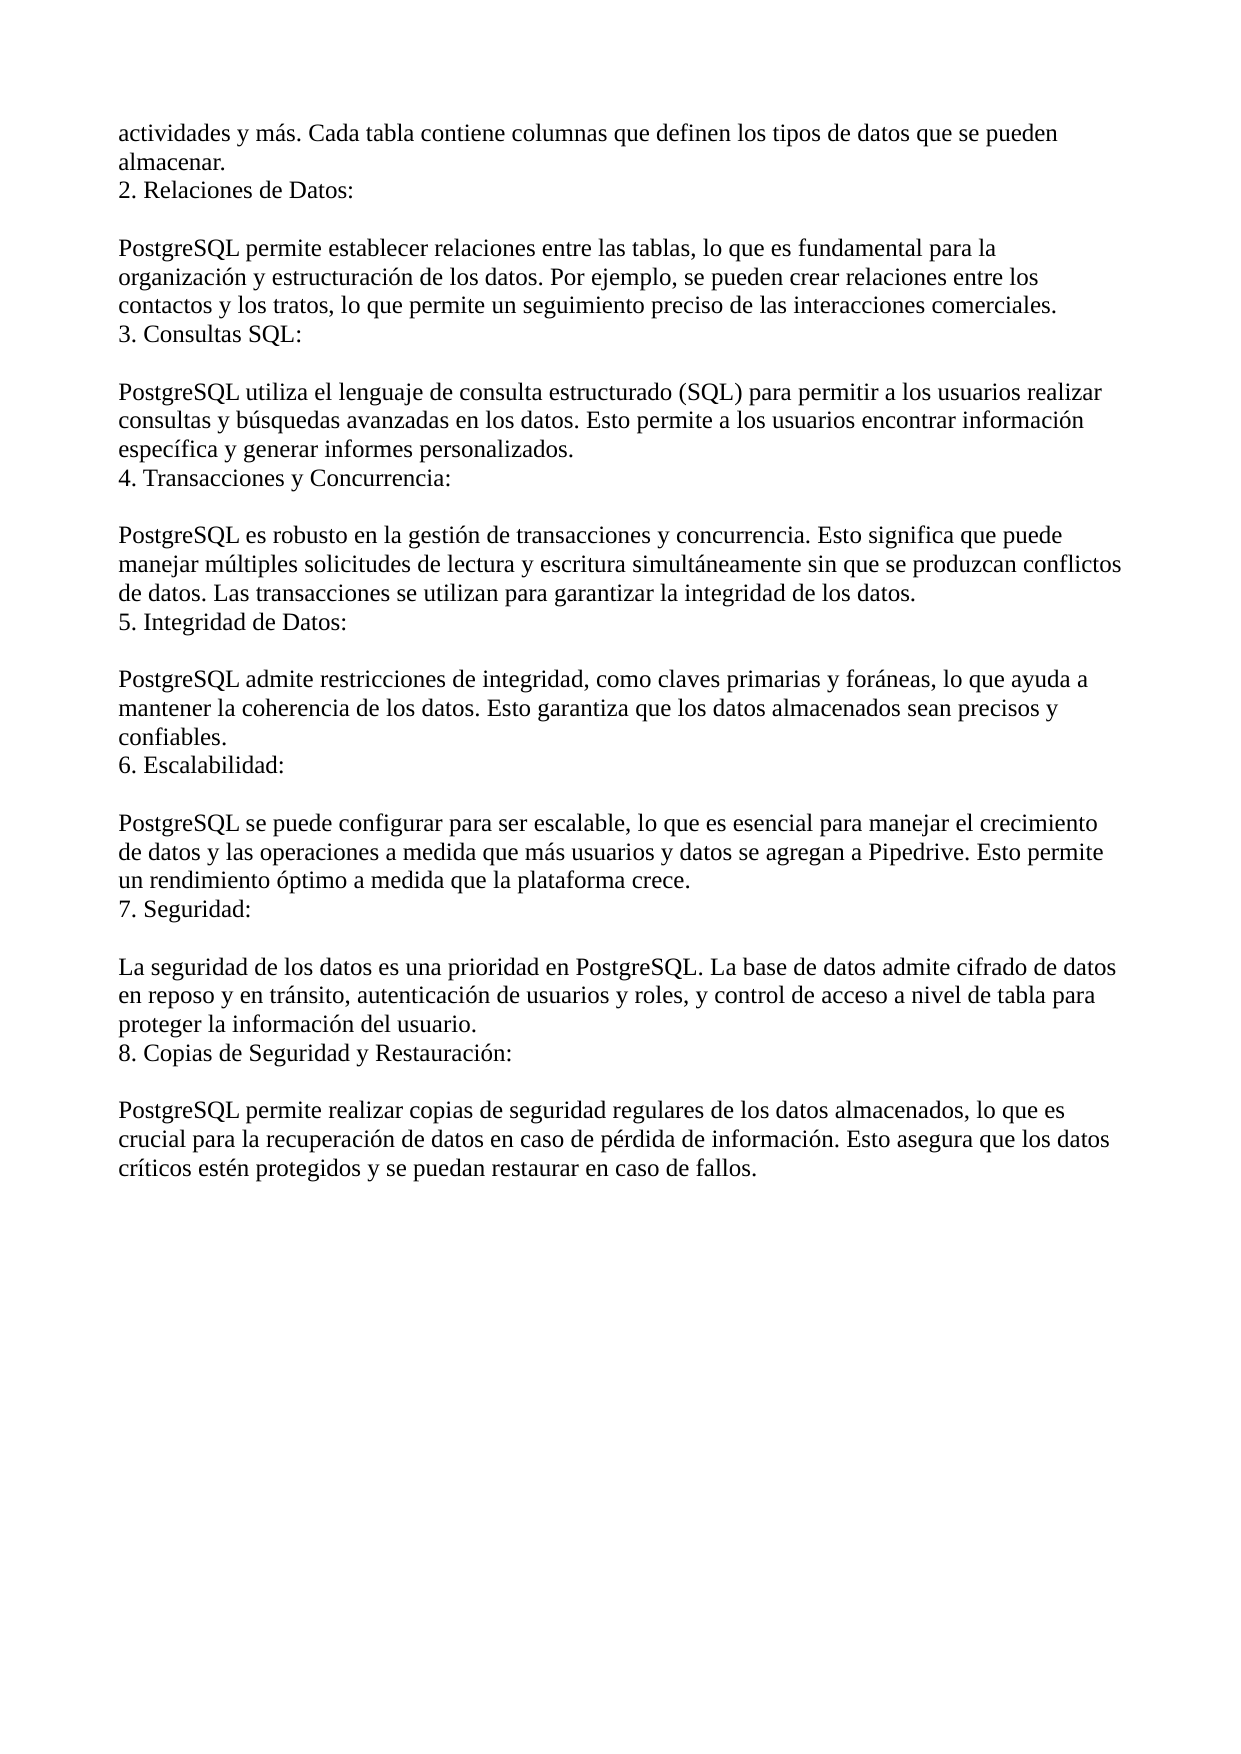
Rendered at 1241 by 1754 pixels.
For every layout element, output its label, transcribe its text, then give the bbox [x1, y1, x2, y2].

text 5. Integridad de Datos: [118, 607, 1122, 636]
text 2. Relaciones de Datos: [118, 176, 1122, 204]
text PostgreSQL permite realizar copias de seguridad regulares de los datos almacenados, lo que es crucial para la recuperación de datos en caso de pérdida de información. Esto asegura que los datos críticos estén protegidos y se puedan restaurar en caso de fallos. [118, 1096, 1122, 1182]
text 4. Transacciones y Concurrencia: [118, 463, 1122, 492]
text 6. Escalabilidad: [118, 751, 1122, 779]
text La seguridad de los datos es una prioridad en PostgreSQL. La base de datos admite cifrado de datos en reposo y en tránsito, autenticación de usuarios y roles, y control de acceso a nivel de tabla para proteger la información del usuario. [118, 952, 1122, 1038]
text 3. Consultas SQL: [118, 319, 1122, 348]
text PostgreSQL es robusto en la gestión de transacciones y concurrencia. Esto significa que puede manejar múltiples solicitudes de lectura y escritura simultáneamente sin que se produzcan conflictos de datos. Las transacciones se utilizan para garantizar la integridad de los datos. [118, 521, 1122, 607]
text 8. Copias de Seguridad y Restauración: [118, 1038, 1122, 1067]
text actividades y más. Cada tabla contiene columnas que definen los tipos de datos que se pueden almacenar. [118, 118, 1122, 176]
text PostgreSQL permite establecer relaciones entre las tablas, lo que es fundamental para la organización y estructuración de los datos. Por ejemplo, se pueden crear relaciones entre los contactos y los tratos, lo que permite un seguimiento preciso de las interacciones comerciales. [118, 233, 1122, 319]
text PostgreSQL admite restricciones de integridad, como claves primarias y foráneas, lo que ayuda a mantener la coherencia de los datos. Esto garantiza que los datos almacenados sean precisos y confiables. [118, 664, 1122, 751]
text 7. Seguridad: [118, 894, 1122, 923]
text PostgreSQL se puede configurar para ser escalable, lo que es esencial para manejar el crecimiento de datos y las operaciones a medida que más usuarios y datos se agregan a Pipedrive. Esto permite un rendimiento óptimo a medida que la plataforma crece. [118, 808, 1122, 894]
text PostgreSQL utiliza el lenguaje de consulta estructurado (SQL) para permitir a los usuarios realizar consultas y búsquedas avanzadas en los datos. Esto permite a los usuarios encontrar información específica y generar informes personalizados. [118, 377, 1122, 463]
